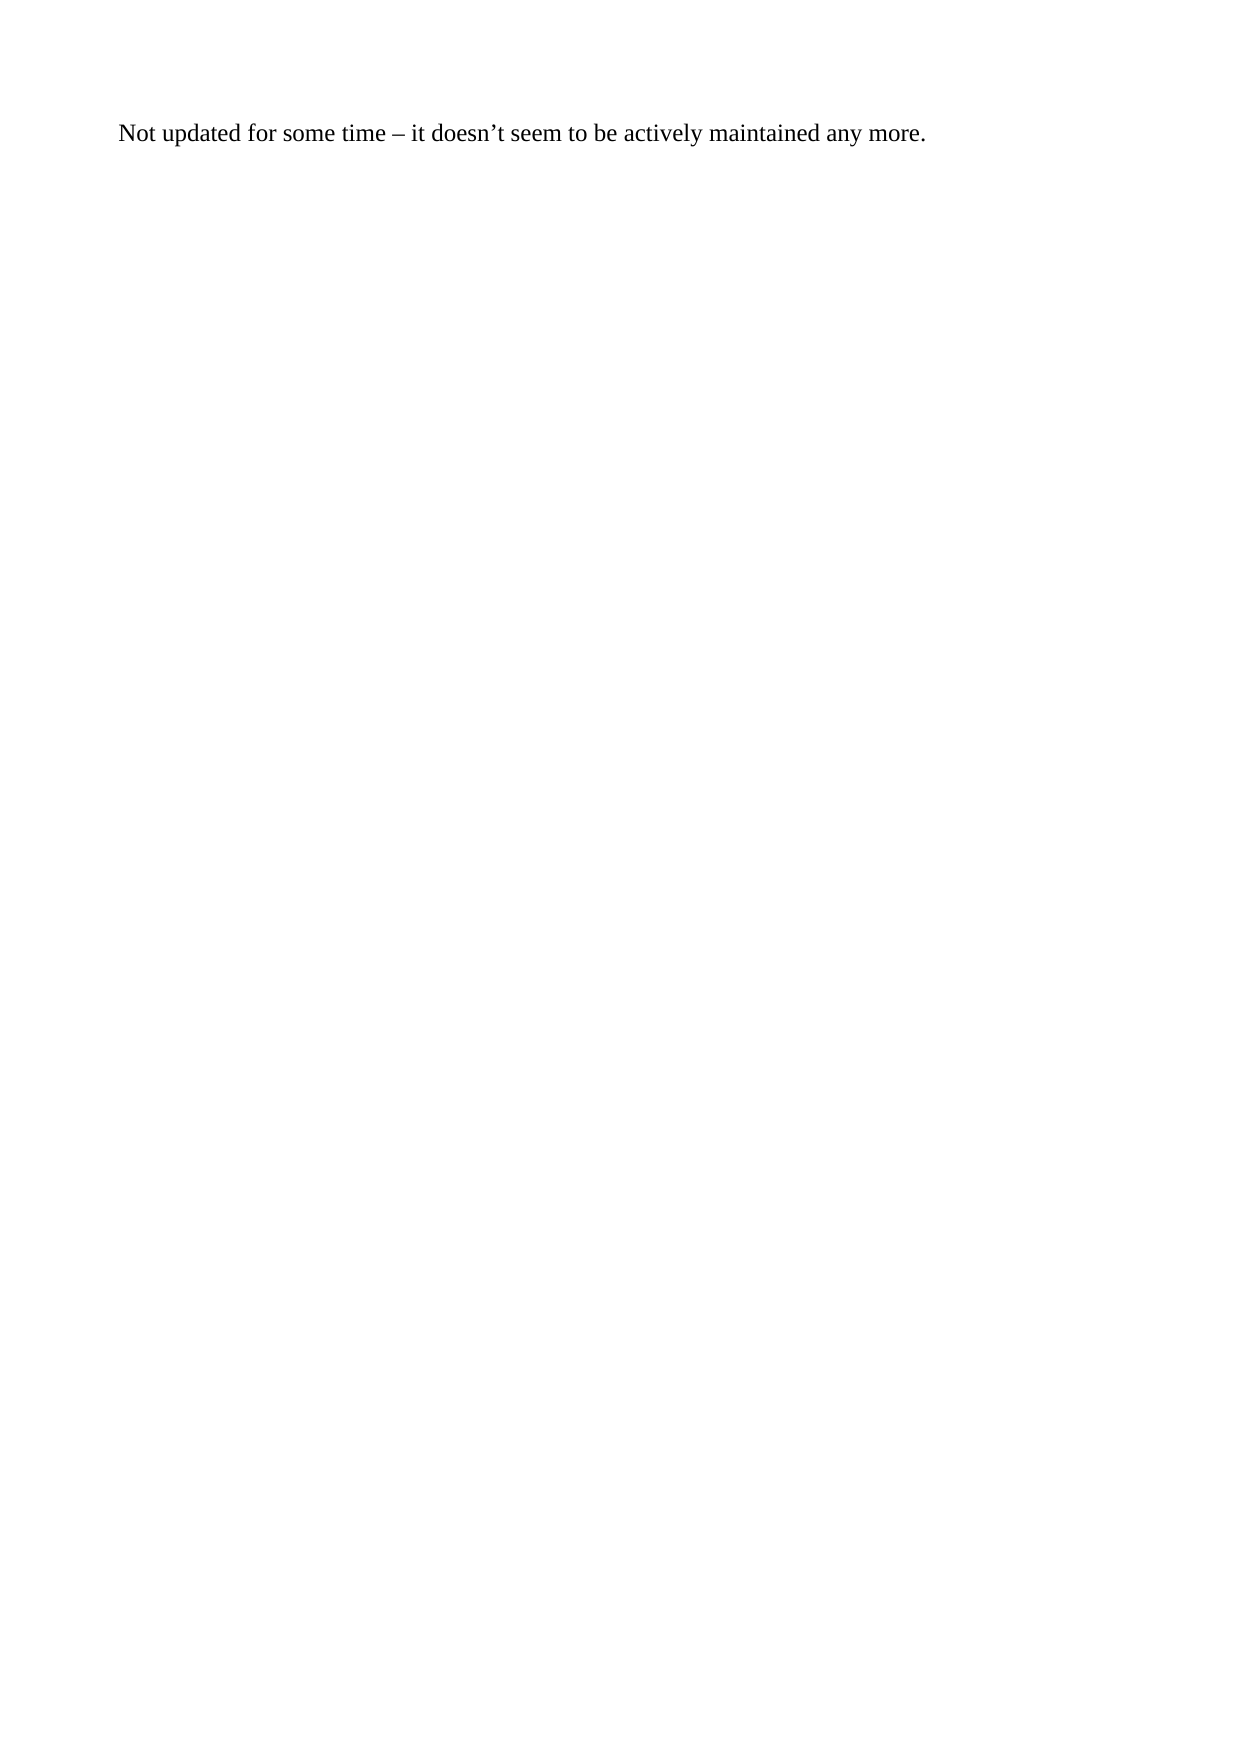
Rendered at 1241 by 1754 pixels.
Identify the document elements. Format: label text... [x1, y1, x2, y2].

text Not updated for some time – it doesn’t seem to be actively maintained any more. [118, 118, 1122, 147]
